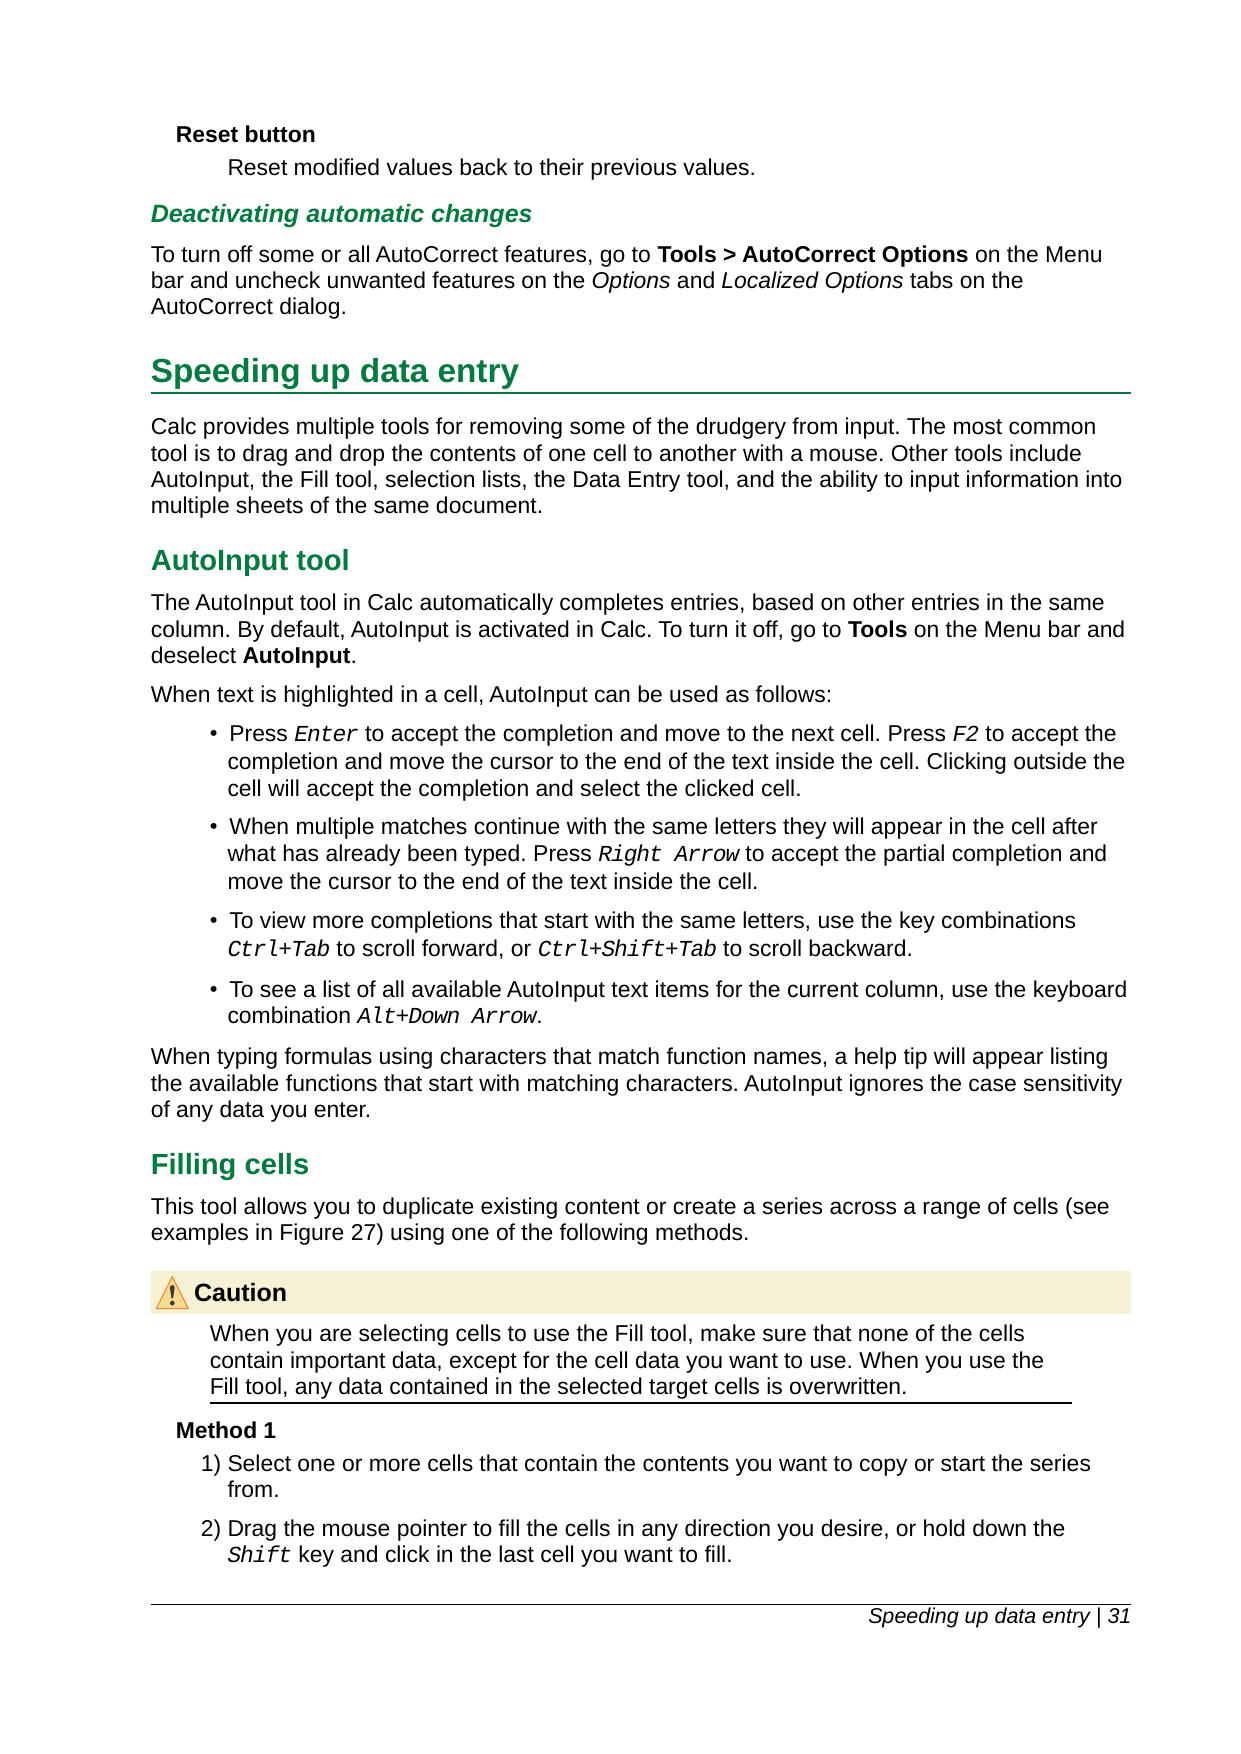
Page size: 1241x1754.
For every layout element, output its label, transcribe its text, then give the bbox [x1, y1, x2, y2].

text The AutoInput tool in Calc automatically completes entries, based on other entries in the same column. By default, AutoInput is activated in Calc. To turn it off, go to Tools on the Menu bar and deselect AutoInput. [151, 589, 1131, 668]
text When you are selecting cells to use the Fill tool, make sure that none of the cells contain important data, except for the cell data you want to use. When you use the Fill tool, any data contained in the selected target cells is overwritten. [209, 1320, 1072, 1404]
list Drag the mouse pointer to fill the cells in any direction you desire, or hold down the Shift key and click in the last cell you want to fill. [227, 1515, 1131, 1569]
text Reset modified values back to their previous values. [227, 154, 1131, 180]
list To view more completions that start with the same letters, use the key combinations Ctrl+Tab to scroll forward, or Ctrl+Shift+Tab to scroll backward. [209, 907, 1131, 963]
subtitle Filling cells [151, 1147, 1131, 1181]
list When text is highlighted in a cell, AutoInput can be used as follows: [151, 681, 1131, 707]
list Press Enter to accept the completion and move to the next cell. Press F2 to accept the completion and move the cursor to the end of the text inside the cell. Clicking outside the cell will accept the completion and select the clicked cell. [209, 720, 1131, 801]
text When typing formulas using characters that match function names, a help tip will appear listing the available functions that start with matching characters. AutoInput ignores the case sensitivity of any data you enter. [151, 1043, 1131, 1122]
subtitle AutoInput tool [151, 543, 1131, 577]
subtitle Speeding up data entry [151, 351, 1131, 392]
list When multiple matches continue with the same letters they will appear in the cell after what has already been typed. Press Right Arrow to accept the partial completion and move the cursor to the end of the text inside the cell. [209, 813, 1131, 894]
list To see a list of all available AutoInput text items for the current column, use the keyboard combination Alt+Down Arrow. [209, 976, 1131, 1031]
subtitle Caution [151, 1271, 1131, 1314]
list Select one or more cells that contain the contents you want to copy or start the series from. [227, 1449, 1131, 1502]
subtitle Deactivating automatic changes [151, 199, 1131, 228]
text To turn off some or all AutoCorrect features, go to Tools > AutoCorrect Options on the Menu bar and uncheck unwanted features on the Options and Localized Options tabs on the AutoCorrect dialog. [151, 241, 1131, 320]
text This tool allows you to duplicate existing content or create a series across a range of cells (see examples in Figure 27) using one of the following methods. [151, 1193, 1131, 1246]
text Calc provides multiple tools for removing some of the drudgery from input. The most common tool is to drag and drop the contents of one cell to another with a mouse. Other tools include AutoInput, the Fill tool, selection lists, the Data Entry tool, and the ability to input information into multiple sheets of the same document. [151, 413, 1131, 519]
text Reset button [176, 121, 1131, 147]
text Method 1 [176, 1417, 1131, 1443]
